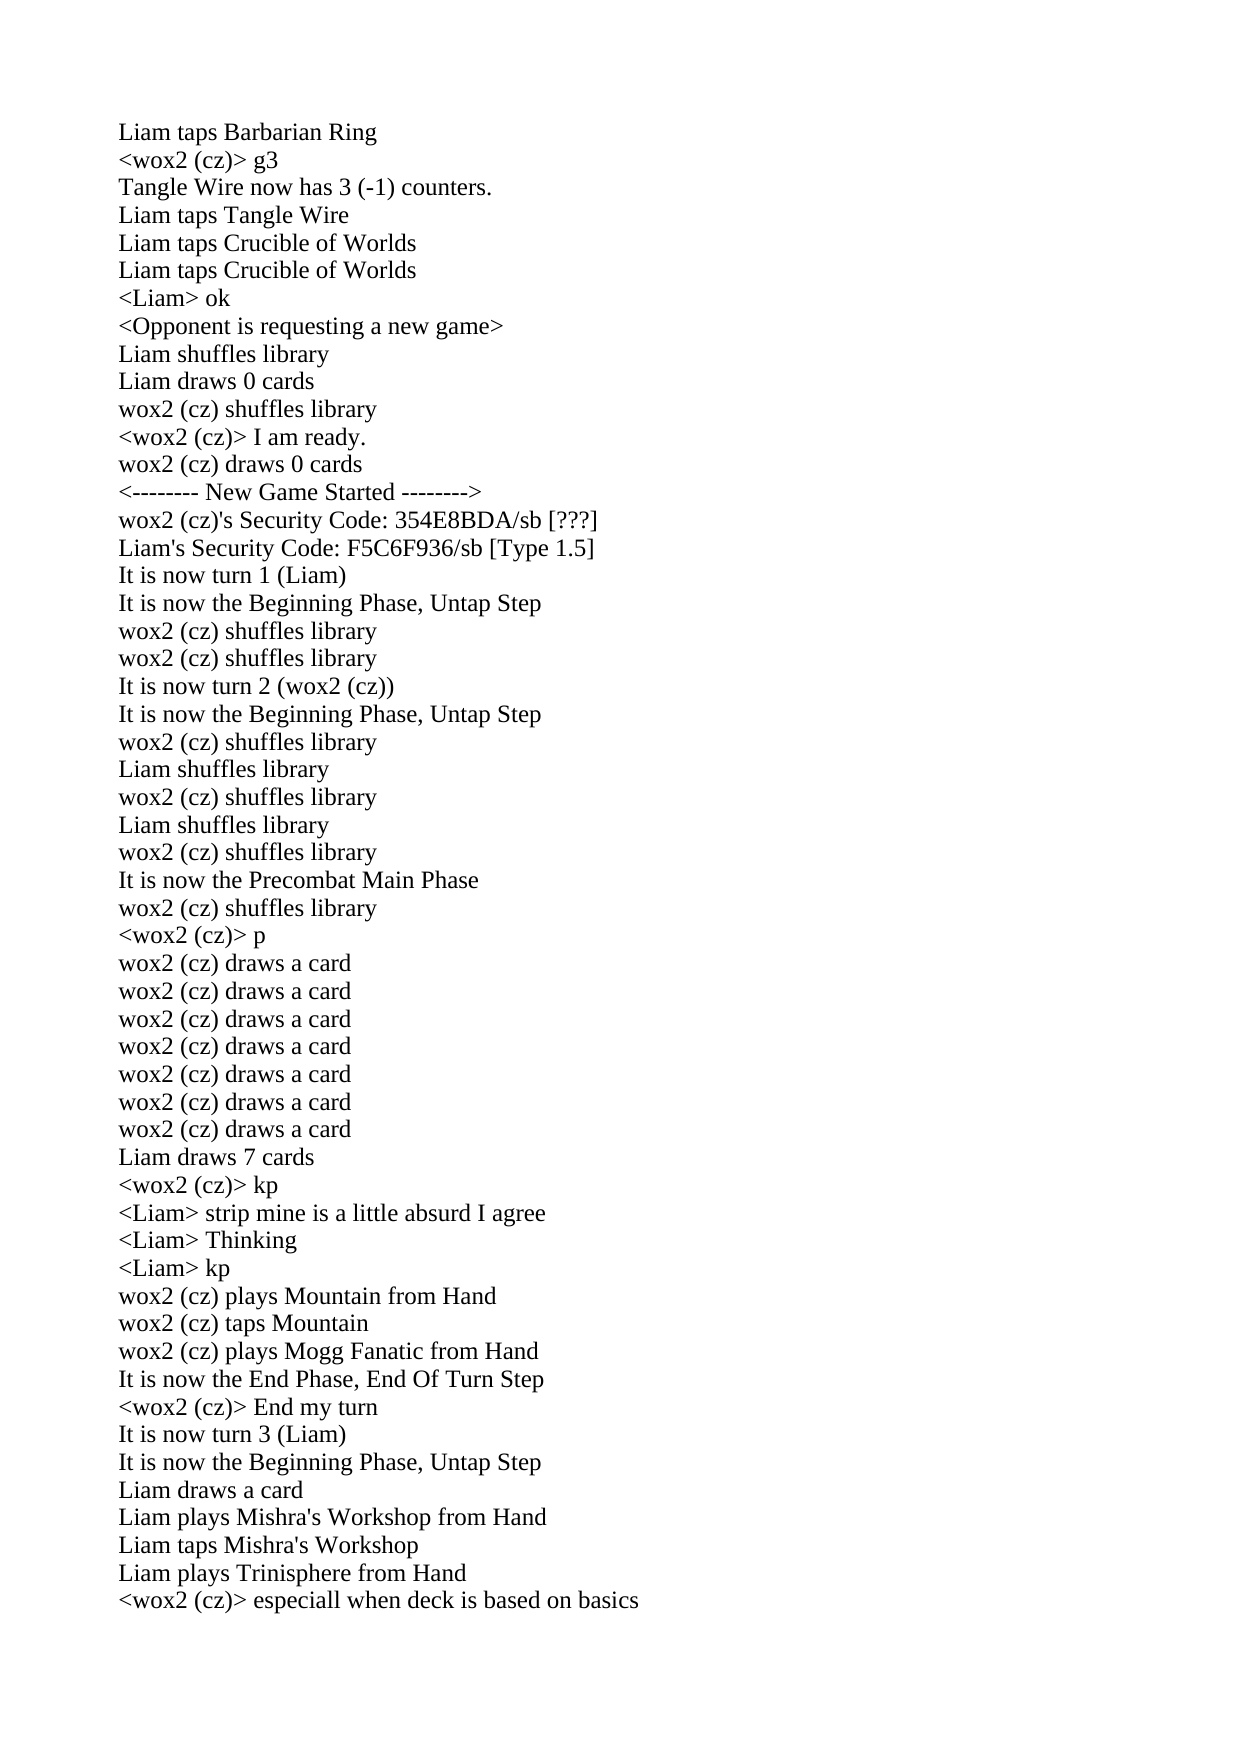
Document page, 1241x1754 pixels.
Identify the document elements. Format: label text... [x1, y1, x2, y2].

text <Liam> Thinking [118, 1226, 1122, 1254]
text wox2 (cz) draws a card [118, 1005, 1122, 1032]
text It is now the Precombat Main Phase [118, 866, 1122, 894]
text wox2 (cz) shuffles library [118, 838, 1122, 866]
text Tangle Wire now has 3 (-1) counters. [118, 173, 1122, 201]
text <Opponent is requesting a new game> [118, 312, 1122, 340]
text <wox2 (cz)> End my turn [118, 1393, 1122, 1420]
text wox2 (cz) draws a card [118, 1116, 1122, 1143]
text Liam shuffles library [118, 755, 1122, 783]
text Liam taps Mishra's Workshop [118, 1531, 1122, 1559]
text Liam plays Mishra's Workshop from Hand [118, 1503, 1122, 1531]
text wox2 (cz) draws a card [118, 977, 1122, 1005]
text <wox2 (cz)> g3 [118, 146, 1122, 173]
text Liam shuffles library [118, 340, 1122, 367]
text wox2 (cz) shuffles library [118, 617, 1122, 644]
text Liam taps Barbarian Ring [118, 118, 1122, 146]
text wox2 (cz) draws a card [118, 1088, 1122, 1116]
text wox2 (cz) draws 0 cards [118, 451, 1122, 478]
text wox2 (cz) shuffles library [118, 728, 1122, 755]
text It is now the End Phase, End Of Turn Step [118, 1365, 1122, 1393]
text It is now turn 1 (Liam) [118, 561, 1122, 589]
text Liam taps Crucible of Worlds [118, 229, 1122, 257]
text Liam taps Tangle Wire [118, 201, 1122, 229]
text Liam draws a card [118, 1476, 1122, 1503]
text It is now turn 3 (Liam) [118, 1420, 1122, 1448]
text wox2 (cz) draws a card [118, 1060, 1122, 1088]
text Liam shuffles library [118, 811, 1122, 838]
text <Liam> kp [118, 1254, 1122, 1282]
text <wox2 (cz)> p [118, 922, 1122, 949]
text Liam draws 0 cards [118, 367, 1122, 395]
text <-------- New Game Started --------> [118, 478, 1122, 506]
text wox2 (cz) draws a card [118, 949, 1122, 977]
text <wox2 (cz)> I am ready. [118, 423, 1122, 451]
text <wox2 (cz)> kp [118, 1171, 1122, 1199]
text <Liam> ok [118, 284, 1122, 312]
text Liam taps Crucible of Worlds [118, 257, 1122, 284]
text It is now the Beginning Phase, Untap Step [118, 700, 1122, 728]
text Liam plays Trinisphere from Hand [118, 1559, 1122, 1587]
text wox2 (cz) taps Mountain [118, 1309, 1122, 1337]
text wox2 (cz) plays Mogg Fanatic from Hand [118, 1337, 1122, 1365]
text wox2 (cz) shuffles library [118, 783, 1122, 811]
text wox2 (cz) shuffles library [118, 395, 1122, 423]
text wox2 (cz) plays Mountain from Hand [118, 1282, 1122, 1309]
text Liam draws 7 cards [118, 1143, 1122, 1171]
text wox2 (cz)'s Security Code: 354E8BDA/sb [???] [118, 506, 1122, 534]
text <wox2 (cz)> especiall when deck is based on basics [118, 1587, 1122, 1614]
text It is now the Beginning Phase, Untap Step [118, 589, 1122, 617]
text Liam's Security Code: F5C6F936/sb [Type 1.5] [118, 534, 1122, 561]
text wox2 (cz) shuffles library [118, 644, 1122, 672]
text wox2 (cz) shuffles library [118, 894, 1122, 922]
text It is now turn 2 (wox2 (cz)) [118, 672, 1122, 700]
text <Liam> strip mine is a little absurd I agree [118, 1199, 1122, 1226]
text It is now the Beginning Phase, Untap Step [118, 1448, 1122, 1476]
text wox2 (cz) draws a card [118, 1032, 1122, 1060]
